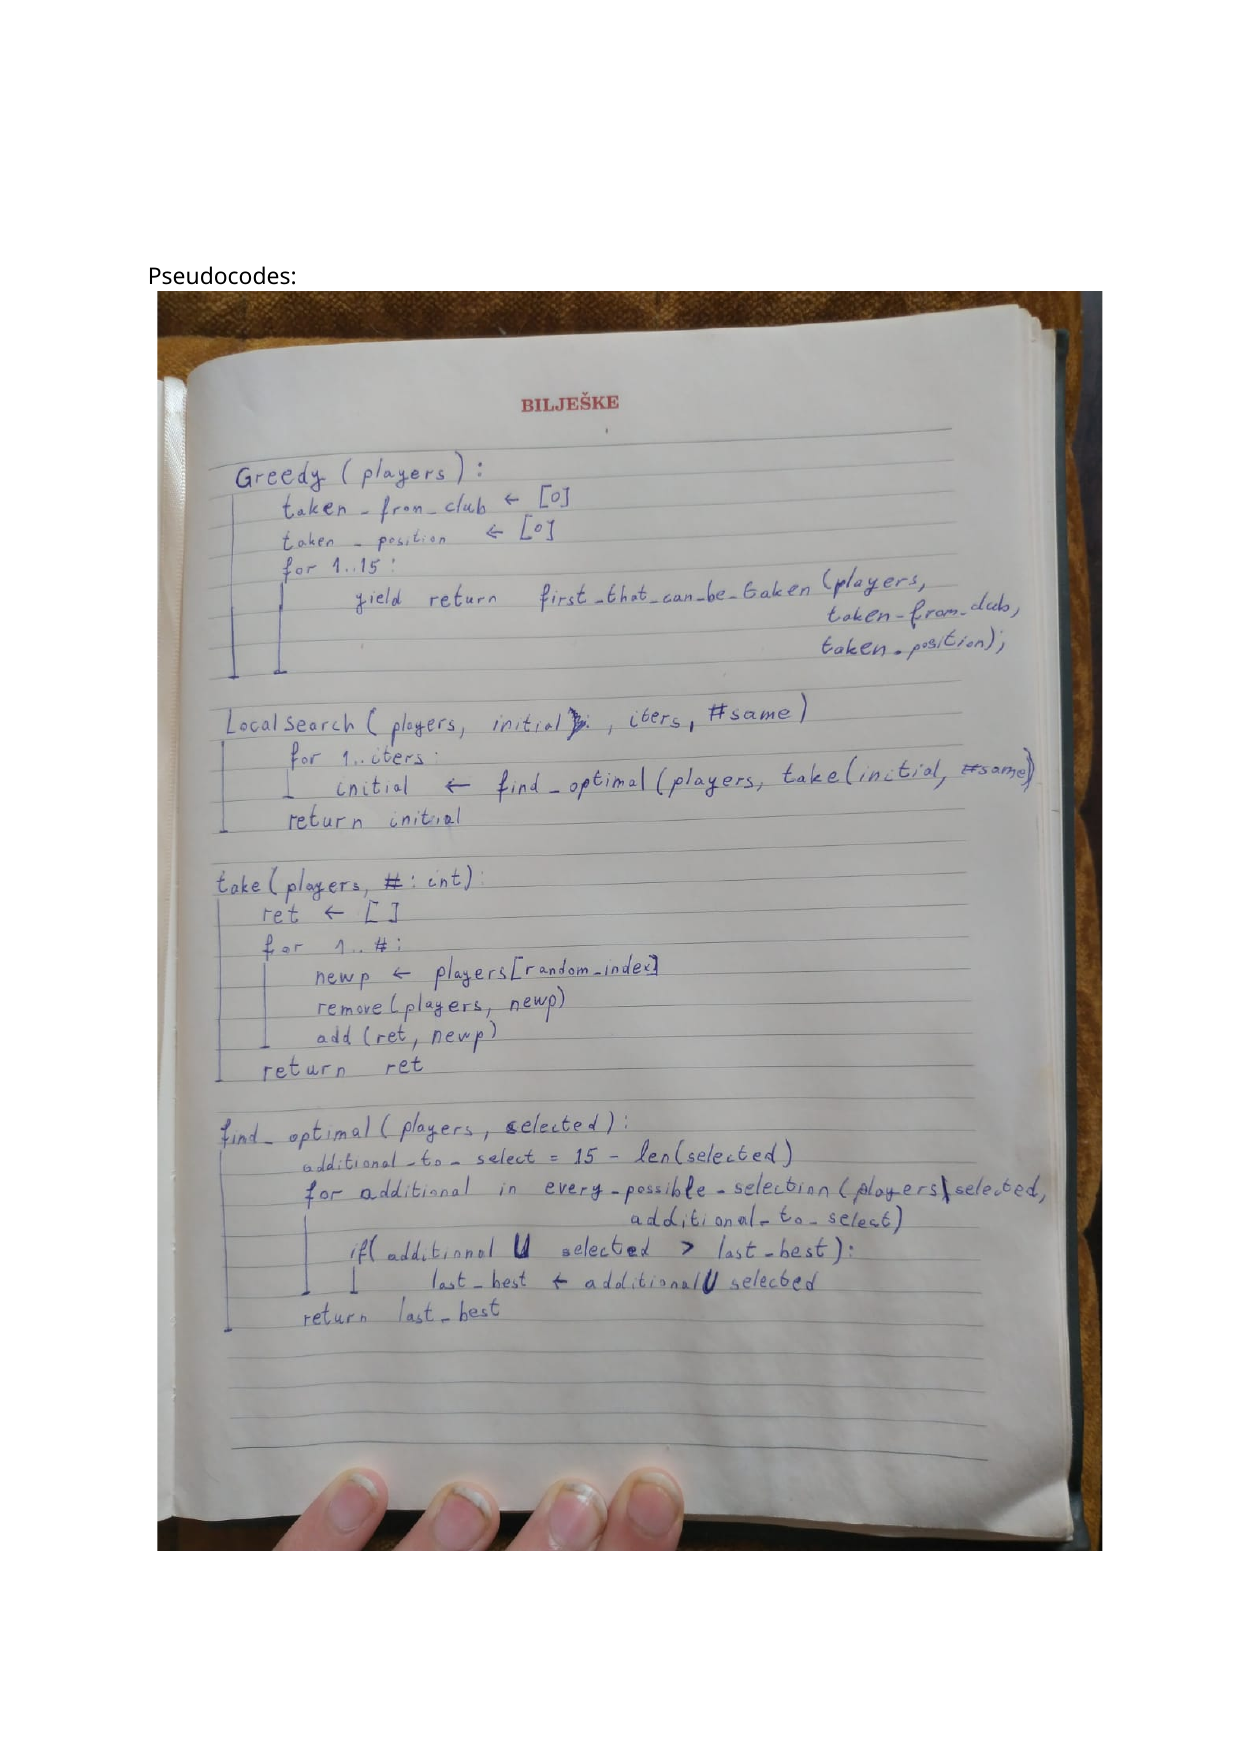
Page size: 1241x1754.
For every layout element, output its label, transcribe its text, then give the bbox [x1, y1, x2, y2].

picture [157, 291, 1103, 1551]
text Pseudocodes: [148, 260, 1093, 291]
